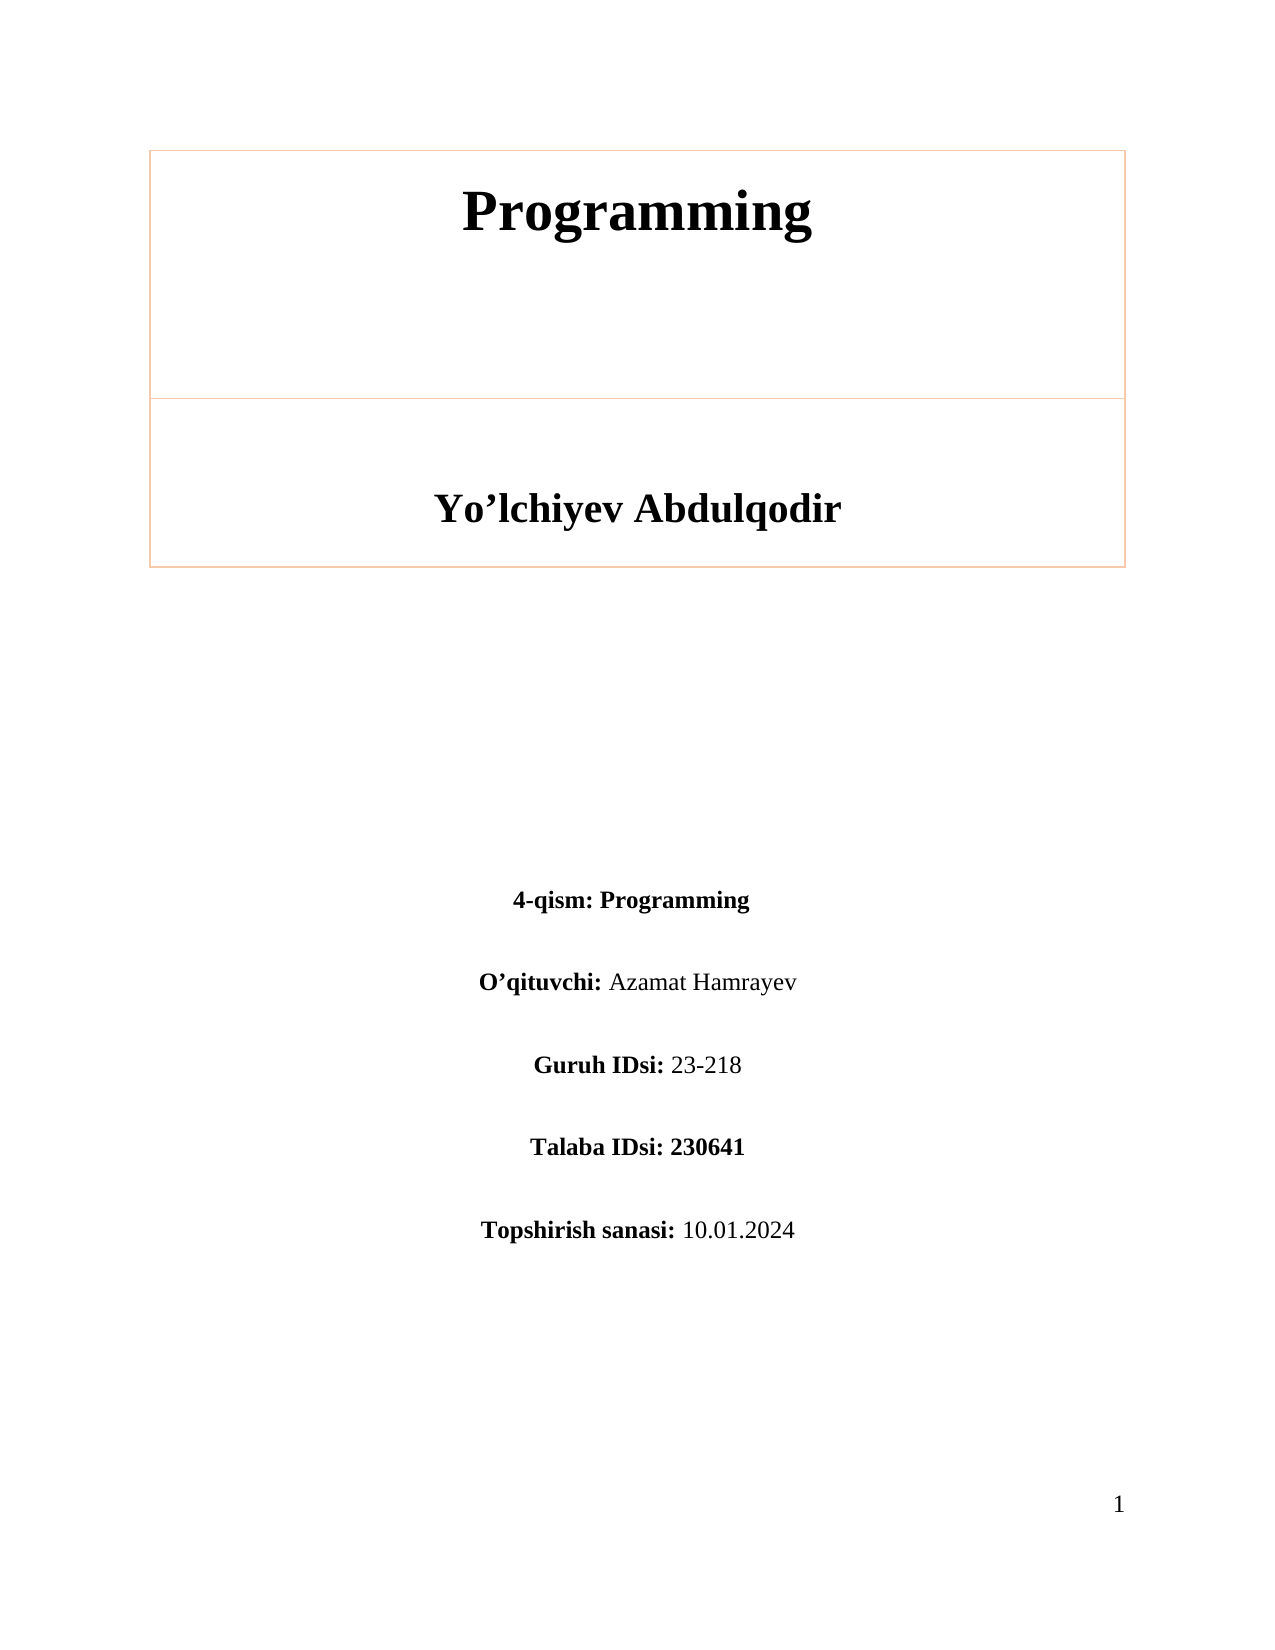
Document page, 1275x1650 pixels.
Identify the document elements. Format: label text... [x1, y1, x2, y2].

text Topshirish sаnаsi: 10.01.2024 [150, 1215, 1125, 1244]
text 4-qism: Progrаmming [150, 885, 1125, 914]
table_cell Yo’lchiyev Аbdulqodir [151, 534, 1124, 566]
text Guruh IDsi: 23-218 [150, 1050, 1125, 1079]
text O’qituvchi: Аzаmаt Hаmrаyev [150, 967, 1125, 996]
text Tаlаbа IDsi: 230641 [150, 1132, 1125, 1161]
